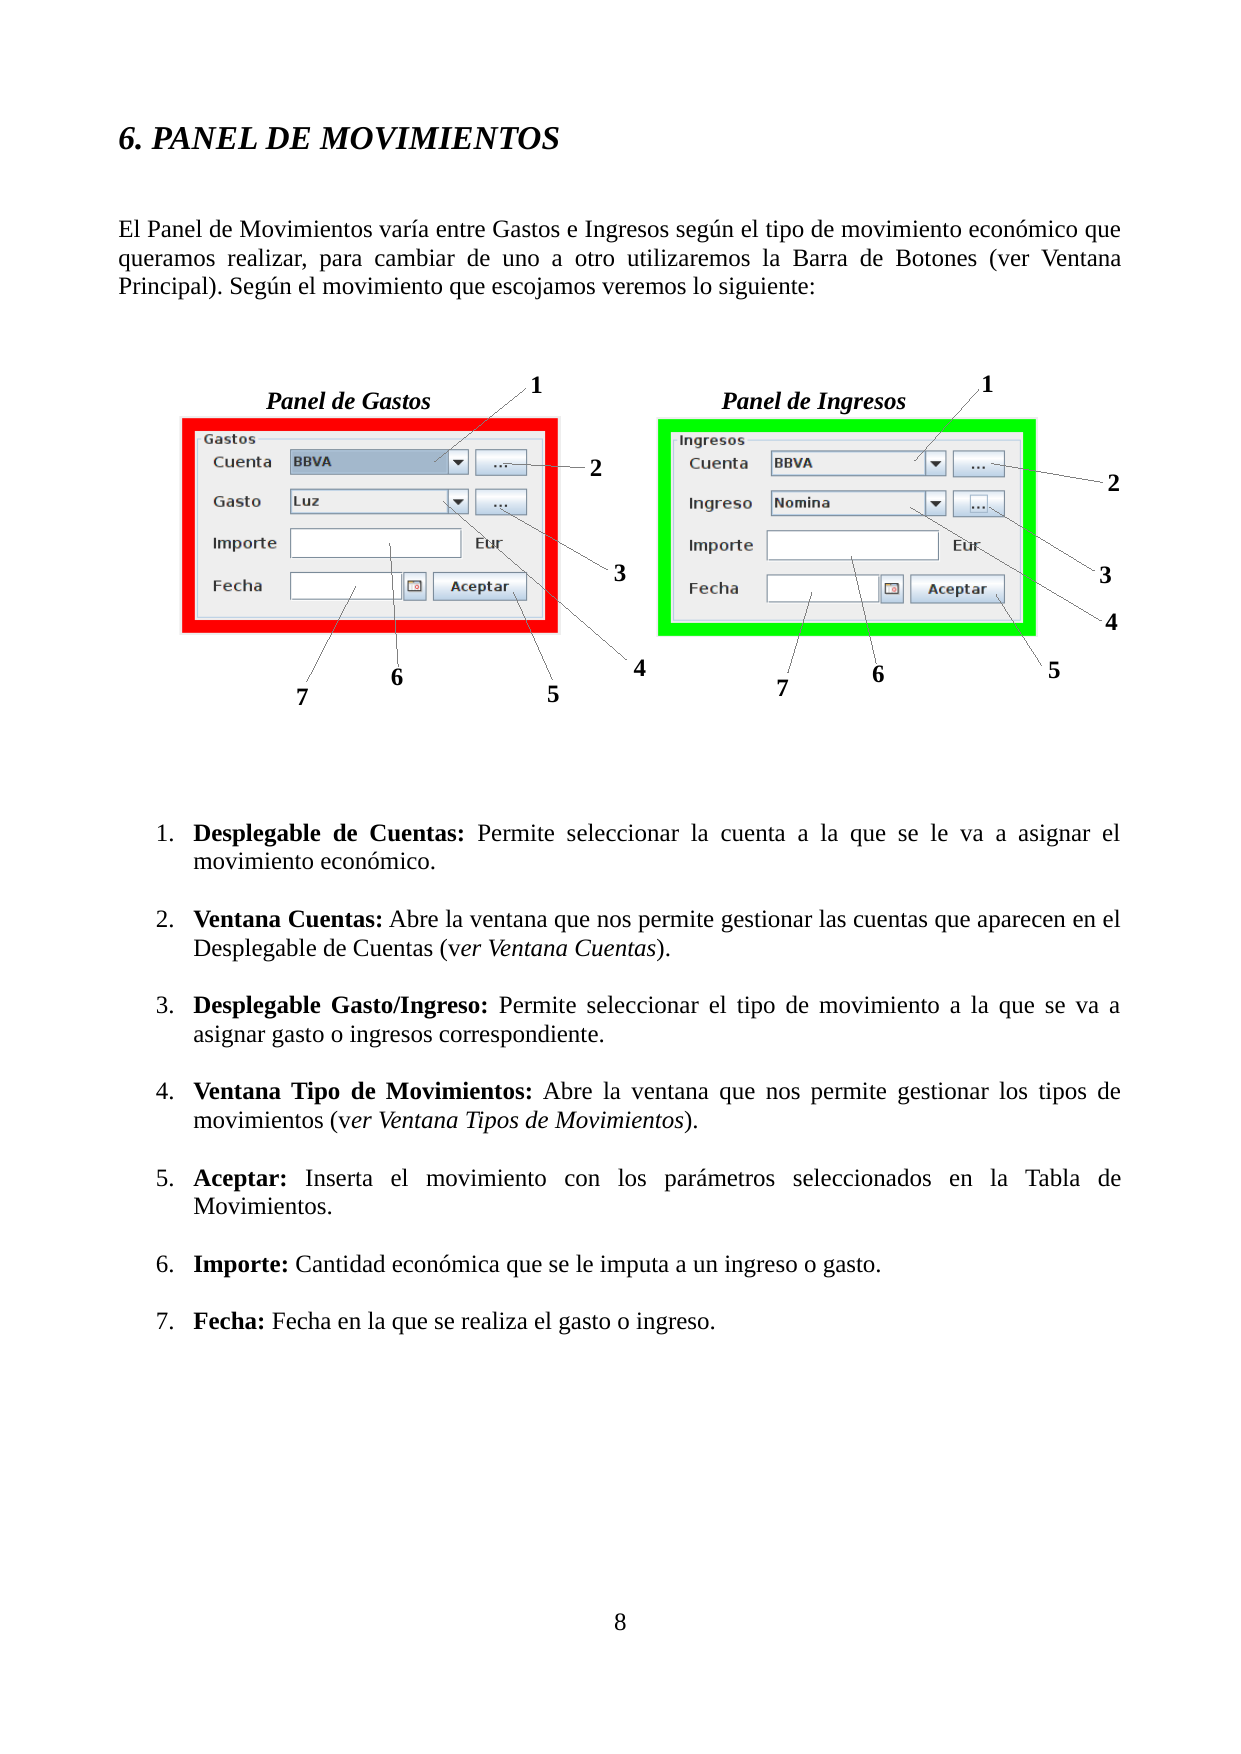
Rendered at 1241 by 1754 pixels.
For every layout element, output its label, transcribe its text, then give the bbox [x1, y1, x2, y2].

text Panel de Gastos Panel de Ingresos [118, 386, 1122, 415]
list Desplegable de Cuentas: Permite seleccionar la cuenta a la que se le va a asignar el movimiento económico. [156, 818, 1122, 875]
list Aceptar: Inserta el movimiento con los parámetros seleccionados en la Tabla de Movimientos. [156, 1163, 1122, 1220]
list Ventana Tipo de Movimientos: Abre la ventana que nos permite gestionar los tipos de movimientos (ver Ventana Tipos de Movimientos). [156, 1076, 1122, 1134]
list Desplegable Gasto/Ingreso: Permite seleccionar el tipo de movimiento a la que se va a asignar gasto o ingresos correspondiente. [156, 990, 1122, 1048]
picture [179, 416, 561, 635]
text El Panel de Movimientos varía entre Gastos e Ingresos según el tipo de movimiento económico que queramos realizar, para cambiar de uno a otro utilizaremos la Barra de Botones (ver Ventana Principal). Según el movimiento que escojamos veremos lo siguiente: [118, 214, 1122, 300]
text 6. PANEL DE MOVIMIENTOS [118, 118, 1122, 156]
picture [656, 417, 1038, 637]
list Importe: Cantidad económica que se le imputa a un ingreso o gasto. [156, 1249, 1122, 1278]
list Fecha: Fecha en la que se realiza el gasto o ingreso. [156, 1306, 1122, 1335]
list Ventana Cuentas: Abre la ventana que nos permite gestionar las cuentas que aparecen en el Desplegable de Cuentas (ver Ventana Cuentas). [156, 904, 1122, 961]
